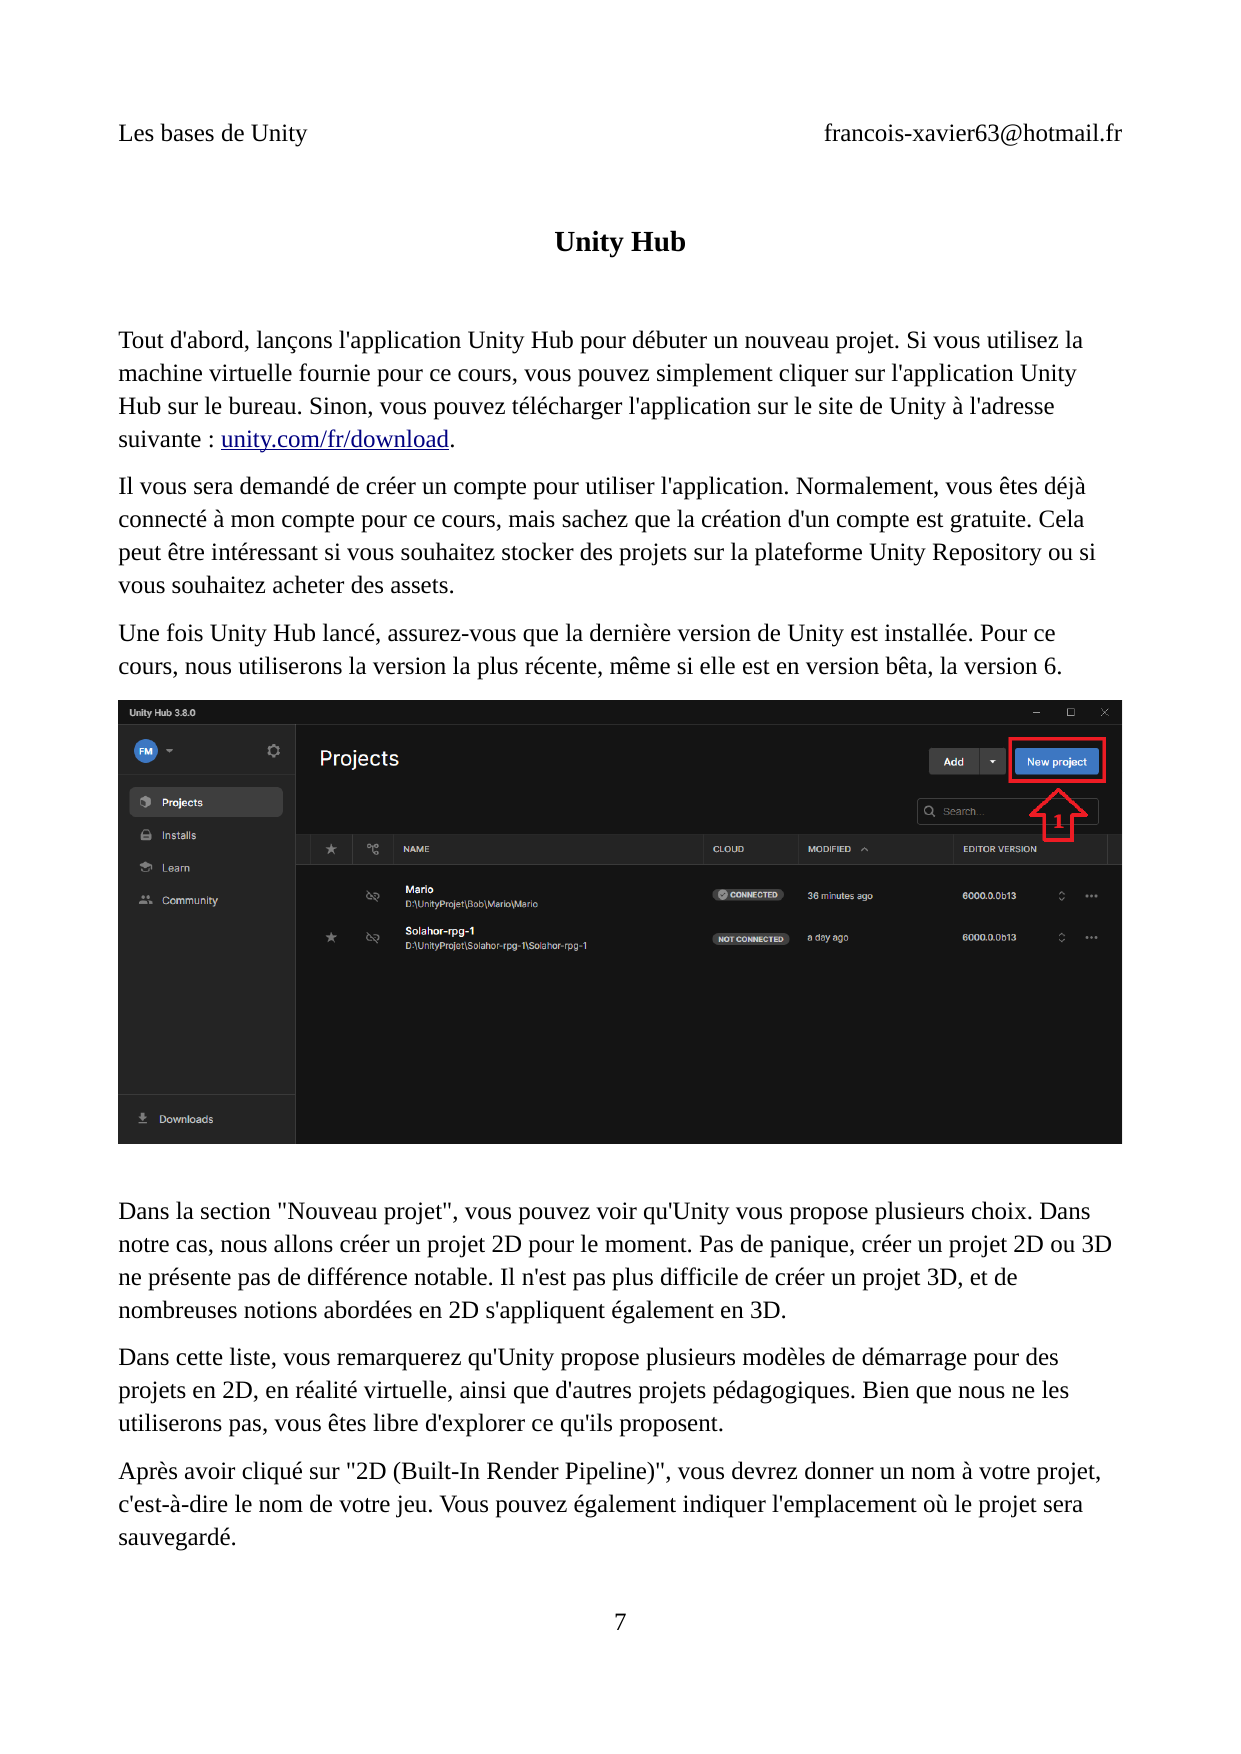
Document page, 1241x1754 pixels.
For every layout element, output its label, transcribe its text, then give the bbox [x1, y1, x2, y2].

text Une fois Unity Hub lancé, assurez-vous que la dernière version de Unity est installée. Pour ce cours, nous utiliserons la version la plus récente, même si elle est en version bêta, la version 6. [118, 618, 1122, 680]
text Dans cette liste, vous remarquerez qu'Unity propose plusieurs modèles de démarrage pour des projets en 2D, en réalité virtuelle, ainsi que d'autres projets pédagogiques. Bien que nous ne les utiliserons pas, vous êtes libre d'explorer ce qu'ils proposent. [118, 1342, 1122, 1437]
text Tout d'abord, lançons l'application Unity Hub pour débuter un nouveau projet. Si vous utilisez la machine virtuelle fournie pour ce cours, vous pouvez simplement cliquer sur l'application Unity Hub sur le bureau. Sinon, vous pouvez télécharger l'application sur le site de Unity à l'adresse suivante : unity.com/fr/download. [118, 325, 1122, 452]
text Unity Hub [118, 224, 1122, 257]
text Il vous sera demandé de créer un compte pour utiliser l'application. Normalement, vous êtes déjà connecté à mon compte pour ce cours, mais sachez que la création d'un compte est gratuite. Cela peut être intéressant si vous souhaitez stocker des projets sur la plateforme Unity Repository ou si vous souhaitez acheter des assets. [118, 471, 1122, 599]
text Dans la section "Nouveau projet", vous pouvez voir qu'Unity vous propose plusieurs choix. Dans notre cas, nous allons créer un projet 2D pour le moment. Pas de panique, créer un projet 2D ou 3D ne présente pas de différence notable. Il n'est pas plus difficile de créer un projet 3D, et de nombreuses notions abordées en 2D s'appliquent également en 3D. [118, 1196, 1122, 1323]
picture [118, 700, 1123, 1144]
text Après avoir cliqué sur "2D (Built-In Render Pipeline)", vous devrez donner un nom à votre projet, c'est-à-dire le nom de votre jeu. Vous pouvez également indiquer l'emplacement où le projet sera sauvegardé. [118, 1456, 1122, 1551]
